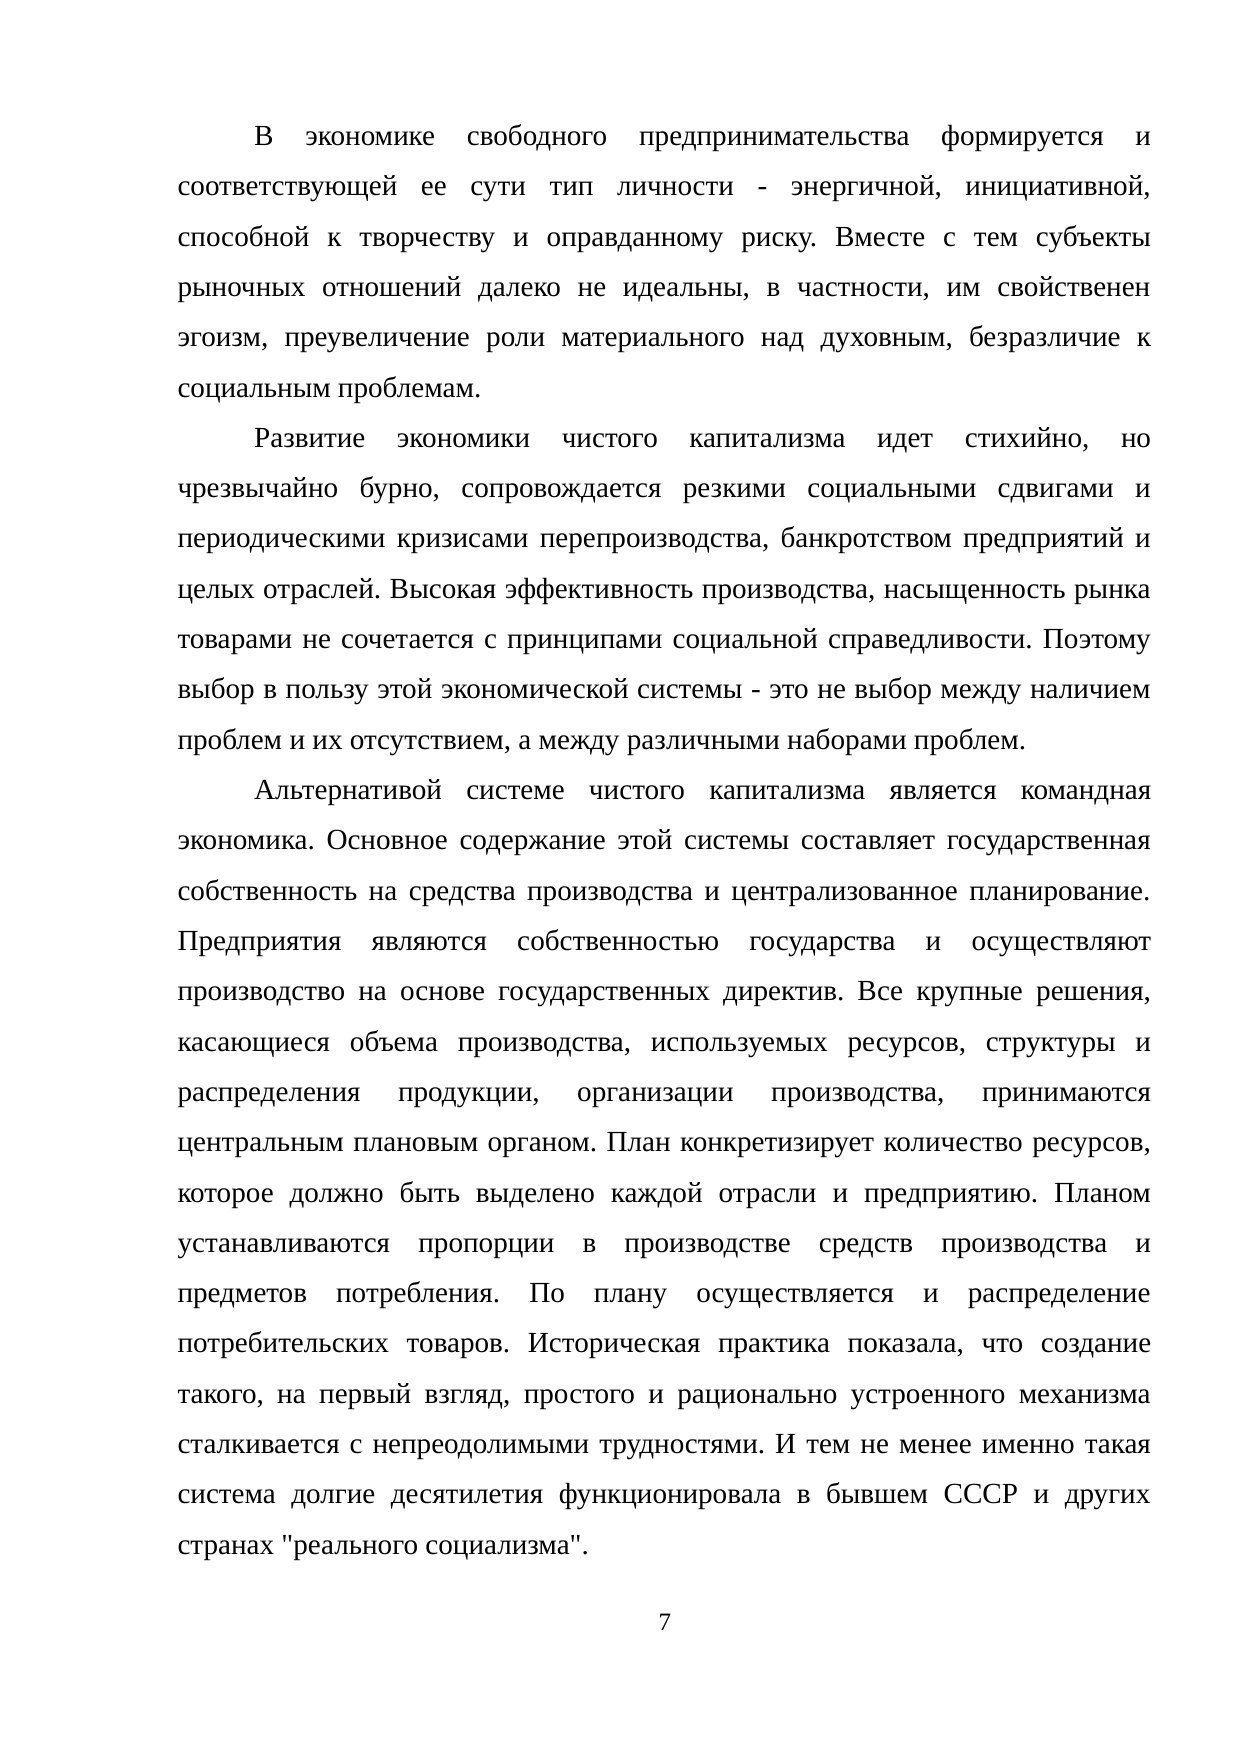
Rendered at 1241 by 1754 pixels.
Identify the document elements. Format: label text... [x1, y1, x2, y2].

text Альтернативой системе чистого капитализма является командная экономика. Основное содержание этой системы составляет государственная собственность на средства производства и централизованное планирование. Предприятия являются собственностью государства и осуществляют производство на основе государственных директив. Все крупные решения, касающиеся объема производства, используемых ресурсов, структуры и распределения продукции, организации производства, принимаются центральным плановым органом. План конкретизирует количество ресурсов, которое должно быть выделено каждой отрасли и предприятию. Планом устанавливаются пропорции в производстве средств производства и предметов потребления. По плану осуществляется и распределение потребительских товаров. Историческая практика показала, что создание такого, на первый взгляд, простого и рационально устроенного механизма сталкивается с непреодолимыми трудностями. И тем не менее именно такая система долгие десятилетия функционировала в бывшем СССР и других странах "реального социализма". [177, 772, 1152, 1560]
text Развитие экономики чистого капитализма идет стихийно, но чрезвычайно бурно, сопровождается резкими социальными сдвигами и периодическими кризисами перепроизводства, банкротством предприятий и целых отраслей. Высокая эффективность производства, насыщенность рынка товарами не сочетается с принципами социальной справедливости. Поэтому выбор в пользу этой экономической системы - это не выбор между наличием проблем и их отсутствием, а между различными наборами проблем. [177, 420, 1152, 755]
text В экономике свободного предпринимательства формируется и соответствующей ее сути тип личности - энергичной, инициативной, способной к творчеству и оправданному риску. Вместе с тем субъекты рыночных отношений далеко не идеальны, в частности, им свойственен эгоизм, преувеличение роли материального над духовным, безразличие к социальным проблемам. [177, 118, 1152, 403]
